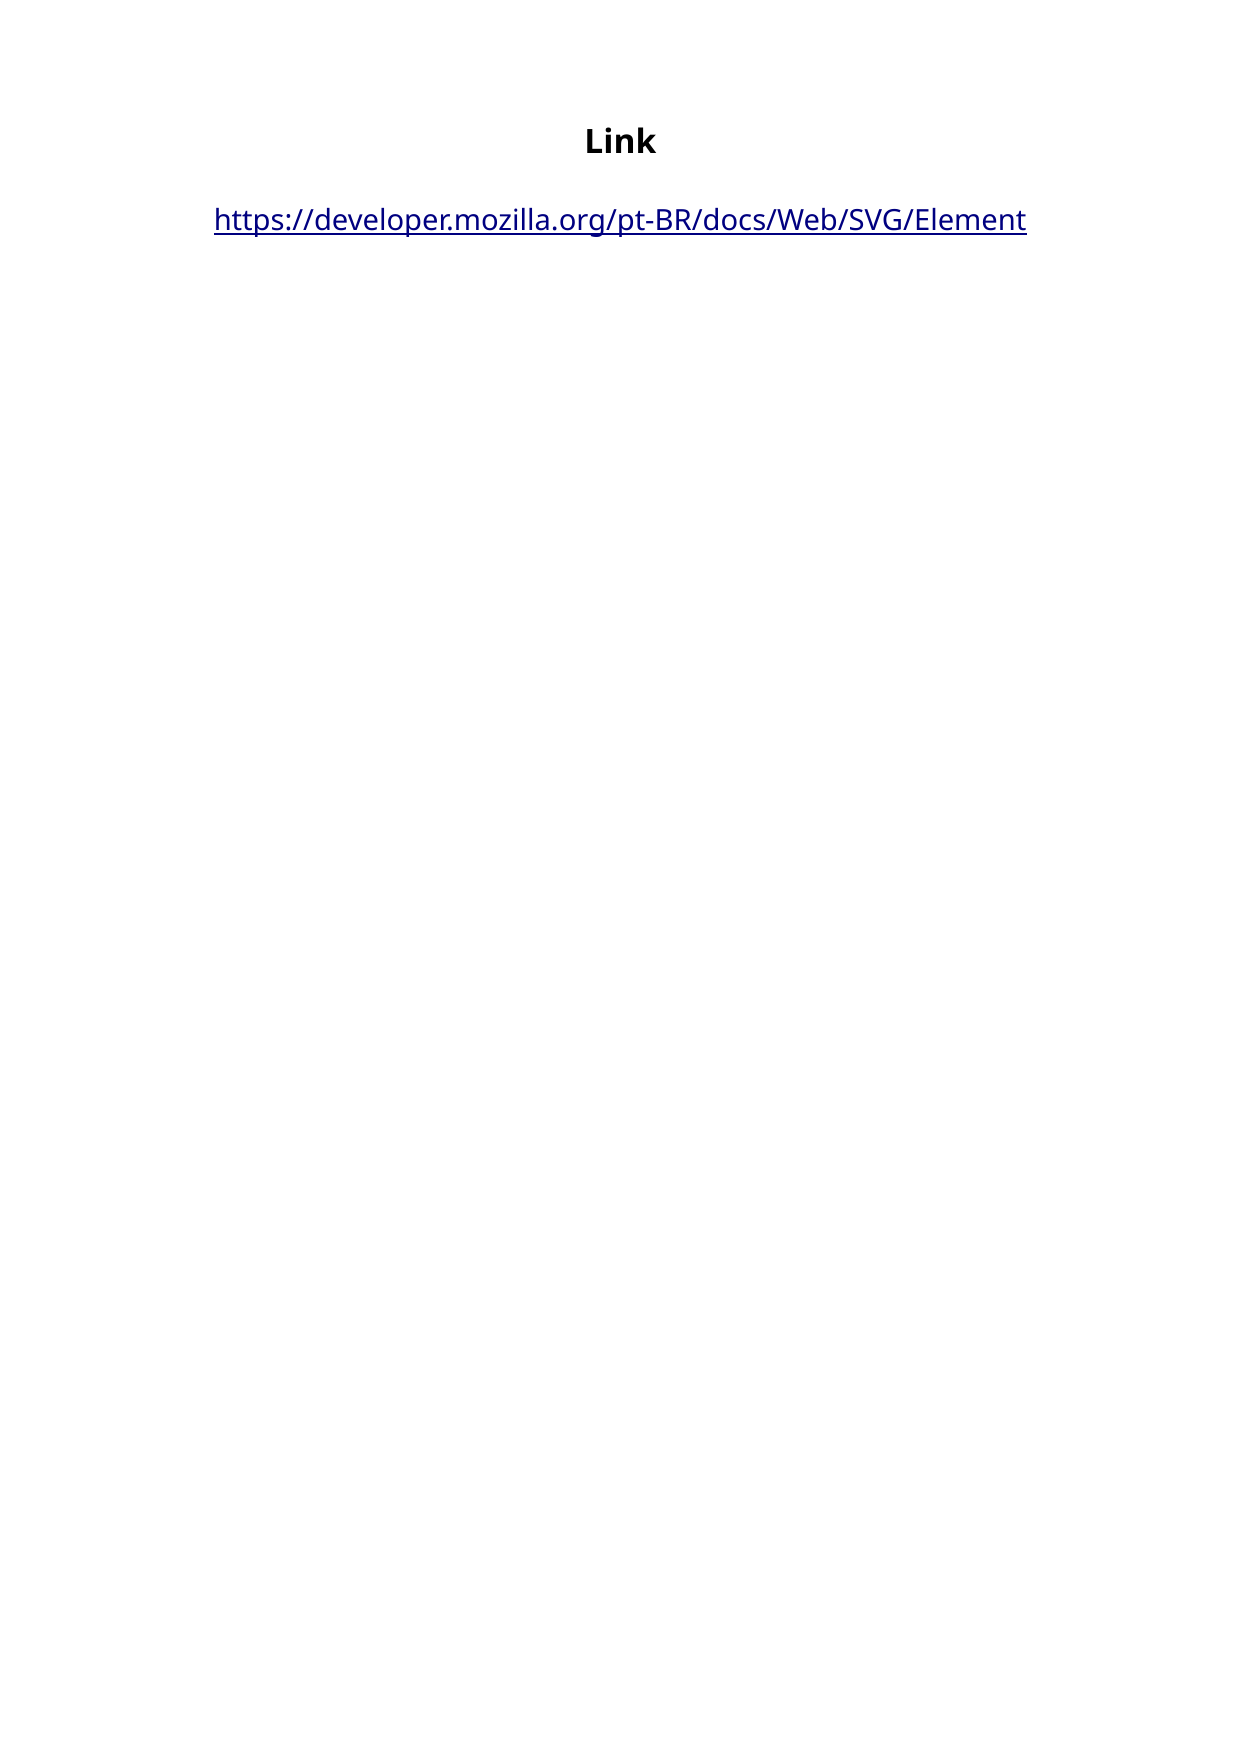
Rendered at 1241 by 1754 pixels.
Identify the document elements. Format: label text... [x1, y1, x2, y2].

text https://developer.mozilla.org/pt-BR/docs/Web/SVG/Element [118, 199, 1122, 239]
subtitle Link [118, 118, 1122, 164]
